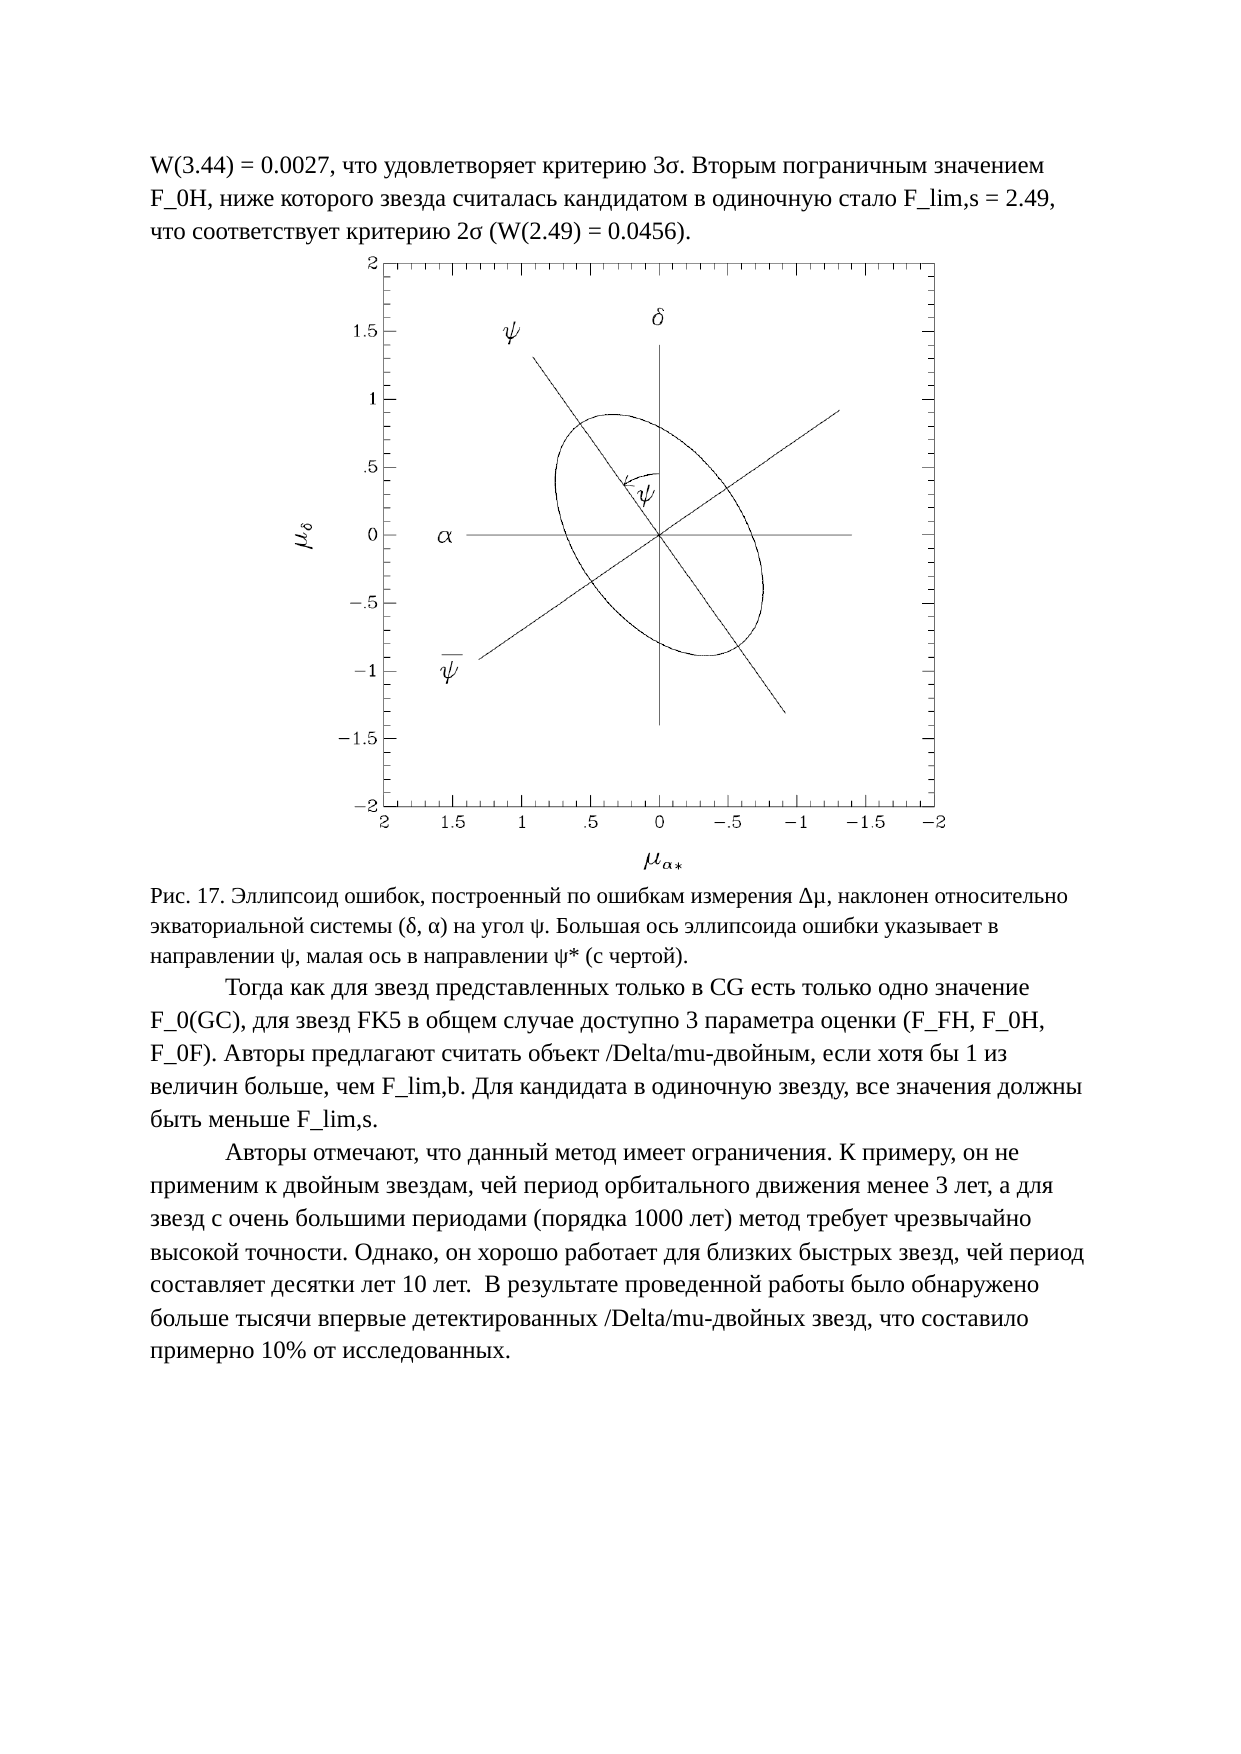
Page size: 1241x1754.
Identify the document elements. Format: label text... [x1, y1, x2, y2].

text W(3.44) = 0.0027, что удовлетворяет критерию 3σ. Вторым пограничным значением F_0H, ниже которого звезда считалась кандидатом в одиночную стало F_lim,s = 2.49, что соответствует критерию 2σ (W(2.49) = 0.0456). [150, 150, 1090, 245]
text Рис. 17. Эллипсоид ошибок, построенный по ошибкам измерения Δµ, наклонен относительно экваториальной системы (δ, α) на угол ψ. Большая ось эллипсоида ошибки указывает в направлении ψ, малая ось в направлении ψ* (с чертой). [150, 882, 1090, 968]
text Тогда как для звезд представленных только в CG есть только одно значение F_0(GC), для звезд FK5 в общем случае доступно 3 параметра оценки (F_FH, F_0H, F_0F). Авторы предлагают считать объект /Delta/mu-двойным, если хотя бы 1 из величин больше, чем F_lim,b. Для кандидата в одиночную звезду, все значения должны быть меньше F_lim,s. [150, 972, 1090, 1133]
text Авторы отмечают, что данный метод имеет ограничения. К примеру, он не применим к двойным звездам, чей период орбитального движения менее 3 лет, а для звезд с очень большими периодами (порядка 1000 лет) метод требует чрезвычайно высокой точности. Однако, он хорошо работает для близких быстрых звезд, чей период составляет десятки лет 10 лет. В результате проведенной работы было обнаружено больше тысячи впервые детектированных /Delta/mu-двойных звезд, что составило примерно 10% от исследованных. [150, 1137, 1090, 1364]
picture [288, 249, 953, 878]
